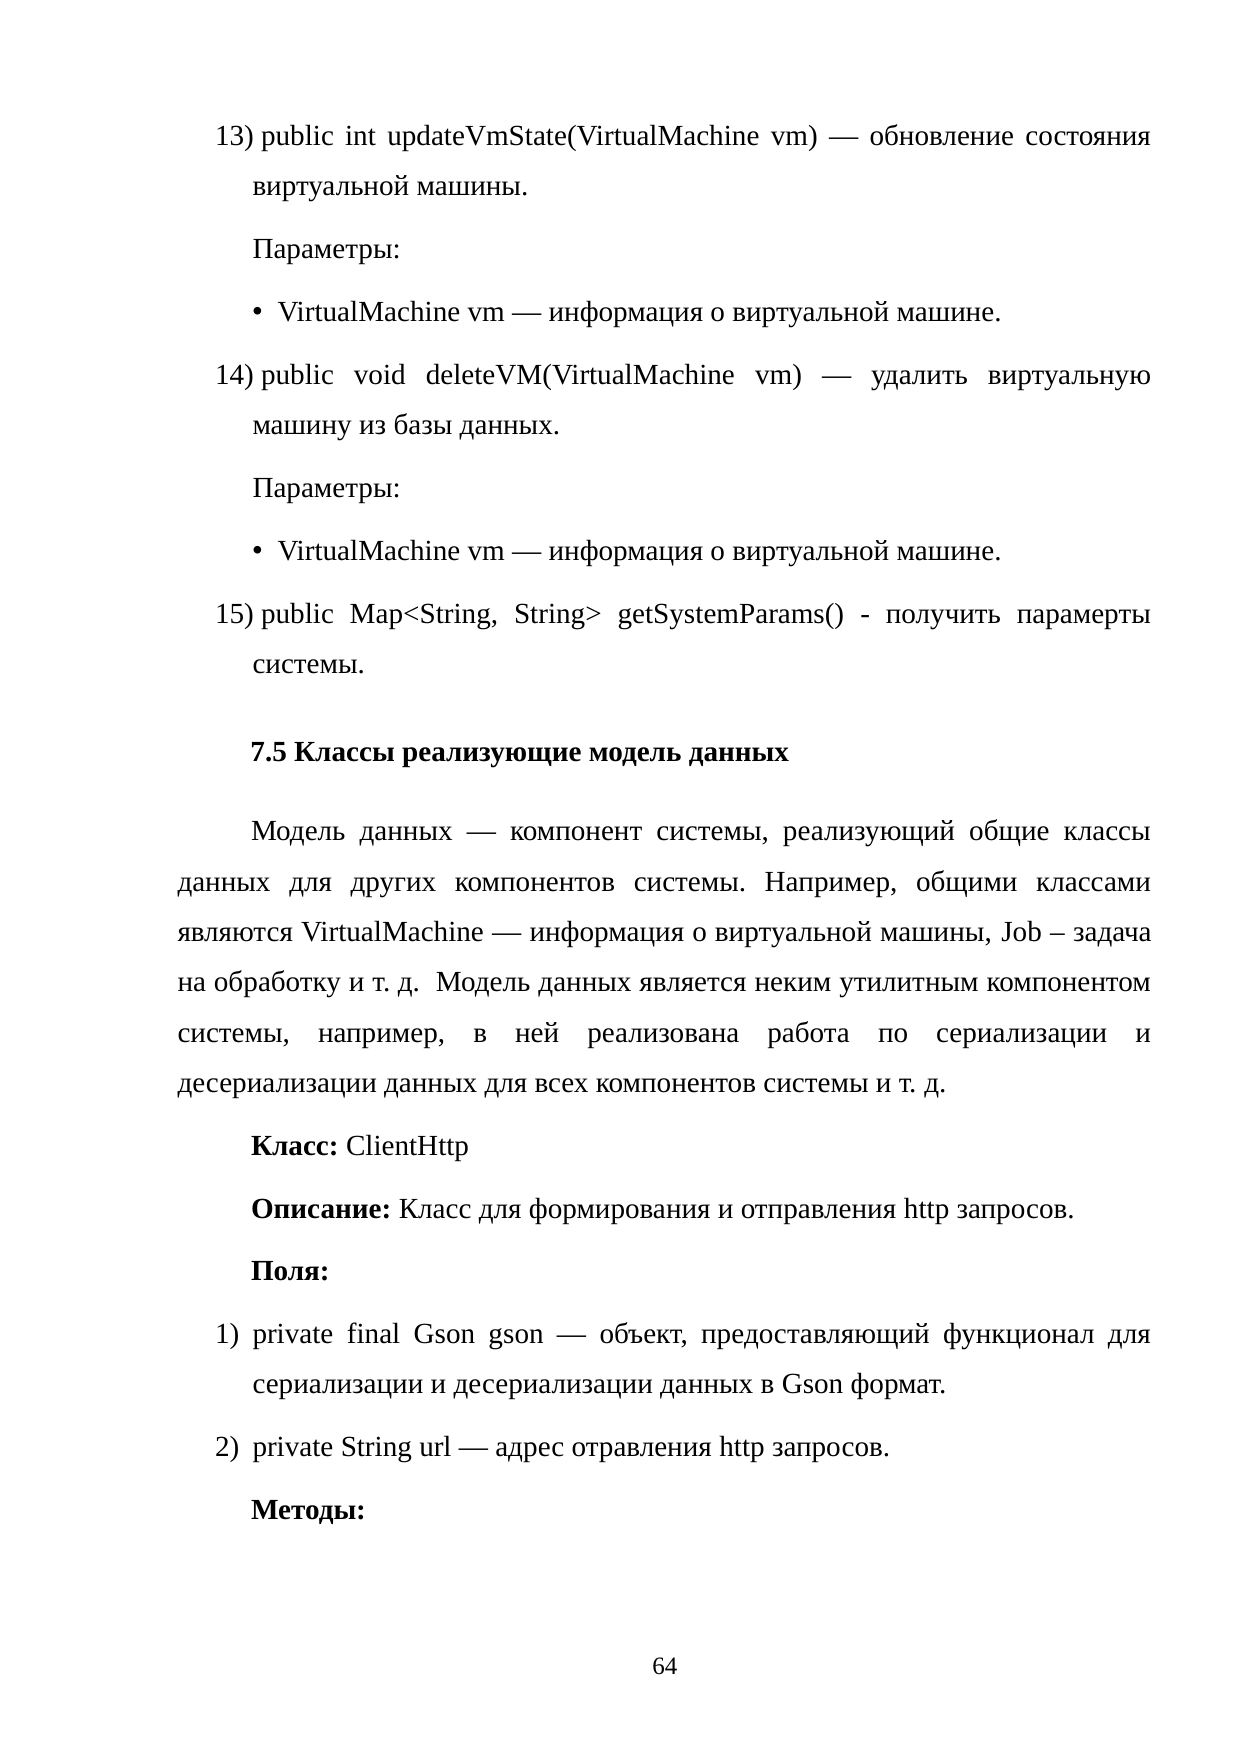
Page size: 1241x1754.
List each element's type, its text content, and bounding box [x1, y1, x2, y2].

list Параметры: [215, 231, 1152, 265]
text Модель данных — компонент системы, реализующий общие классы данных для других компонентов системы. Например, общими классами являются VirtualMachine — информация о виртуальной машины, Job – задача на обработку и т. д. Модель данных является неким утилитным компонентом системы, например, в ней реализована работа по сериализации и десериализации данных для всех компонентов системы и т. д. [177, 813, 1152, 1099]
list private final Gson gson — объект, предоставляющий функционал для сериализации и десериализации данных в Gson формат. [215, 1316, 1152, 1400]
text Поля: [177, 1253, 1152, 1287]
subtitle 7.5 Классы реализующие модель данных [177, 734, 1152, 767]
list VirtualMachine vm — информация о виртуальной машине. [252, 294, 1152, 328]
list VirtualMachine vm — информация о виртуальной машине. [252, 533, 1152, 567]
text Описание: Класс для формирования и отправления http запросов. [177, 1191, 1152, 1224]
list public void deleteVM(VirtualMachine vm) — удалить виртуальную машину из базы данных. [215, 357, 1152, 441]
list public Map<String, String> getSystemParams() - получить парамерты системы. [215, 596, 1152, 680]
text Класс: ClientHttp [177, 1128, 1152, 1161]
text Методы: [177, 1492, 1152, 1526]
list public int updateVmState(VirtualMachine vm) — обновление состояния виртуальной машины. [215, 118, 1152, 202]
list private String url — адрес отравления http запросов. [215, 1429, 1152, 1463]
list Параметры: [215, 470, 1152, 504]
